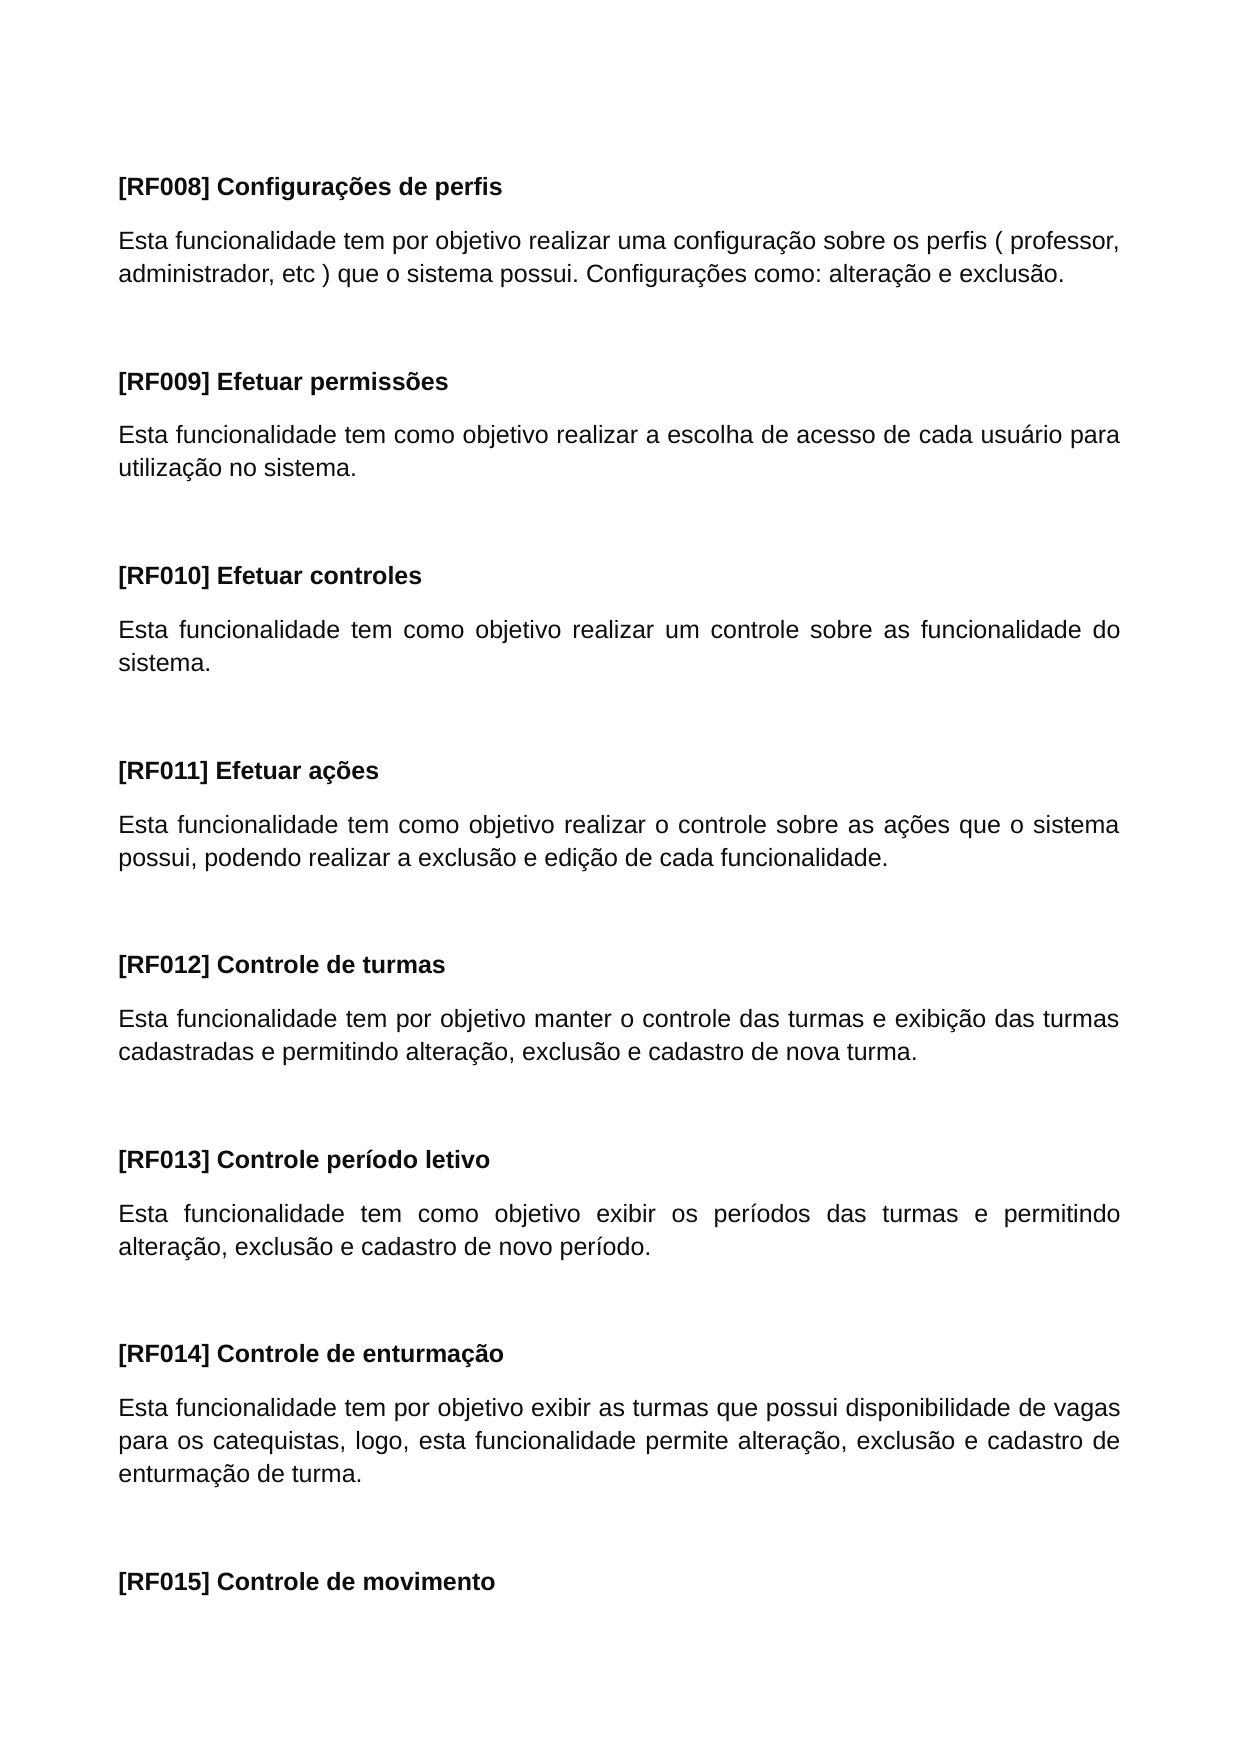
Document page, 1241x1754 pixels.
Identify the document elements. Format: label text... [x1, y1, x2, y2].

text Esta funcionalidade tem como objetivo realizar o controle sobre as ações que o sistema possui, podendo realizar a exclusão e edição de cada funcionalidade. [118, 809, 1122, 871]
text [RF013] Controle período letivo [118, 1145, 1122, 1174]
text [RF011] Efetuar ações [118, 756, 1122, 784]
text [RF015] Controle de movimento [118, 1567, 1122, 1596]
text [RF008] Configurações de perfis [118, 172, 1122, 201]
text Esta funcionalidade tem por objetivo exibir as turmas que possui disponibilidade de vagas para os catequistas, logo, esta funcionalidade permite alteração, exclusão e cadastro de enturmação de turma. [118, 1393, 1122, 1488]
text Esta funcionalidade tem por objetivo manter o controle das turmas e exibição das turmas cadastradas e permitindo alteração, exclusão e cadastro de nova turma. [118, 1004, 1122, 1066]
text [RF012] Controle de turmas [118, 950, 1122, 979]
text [RF014] Controle de enturmação [118, 1339, 1122, 1368]
text Esta funcionalidade tem como objetivo realizar a escolha de acesso de cada usuário para utilização no sistema. [118, 420, 1122, 482]
text Esta funcionalidade tem como objetivo exibir os períodos das turmas e permitindo alteração, exclusão e cadastro de novo período. [118, 1199, 1122, 1261]
text [RF009] Efetuar permissões [118, 367, 1122, 395]
text [RF010] Efetuar controles [118, 561, 1122, 590]
text Esta funcionalidade tem como objetivo realizar um controle sobre as funcionalidade do sistema. [118, 615, 1122, 677]
text Esta funcionalidade tem por objetivo realizar uma configuração sobre os perfis ( professor, administrador, etc ) que o sistema possui. Configurações como: alteração e exclusão. [118, 226, 1122, 288]
